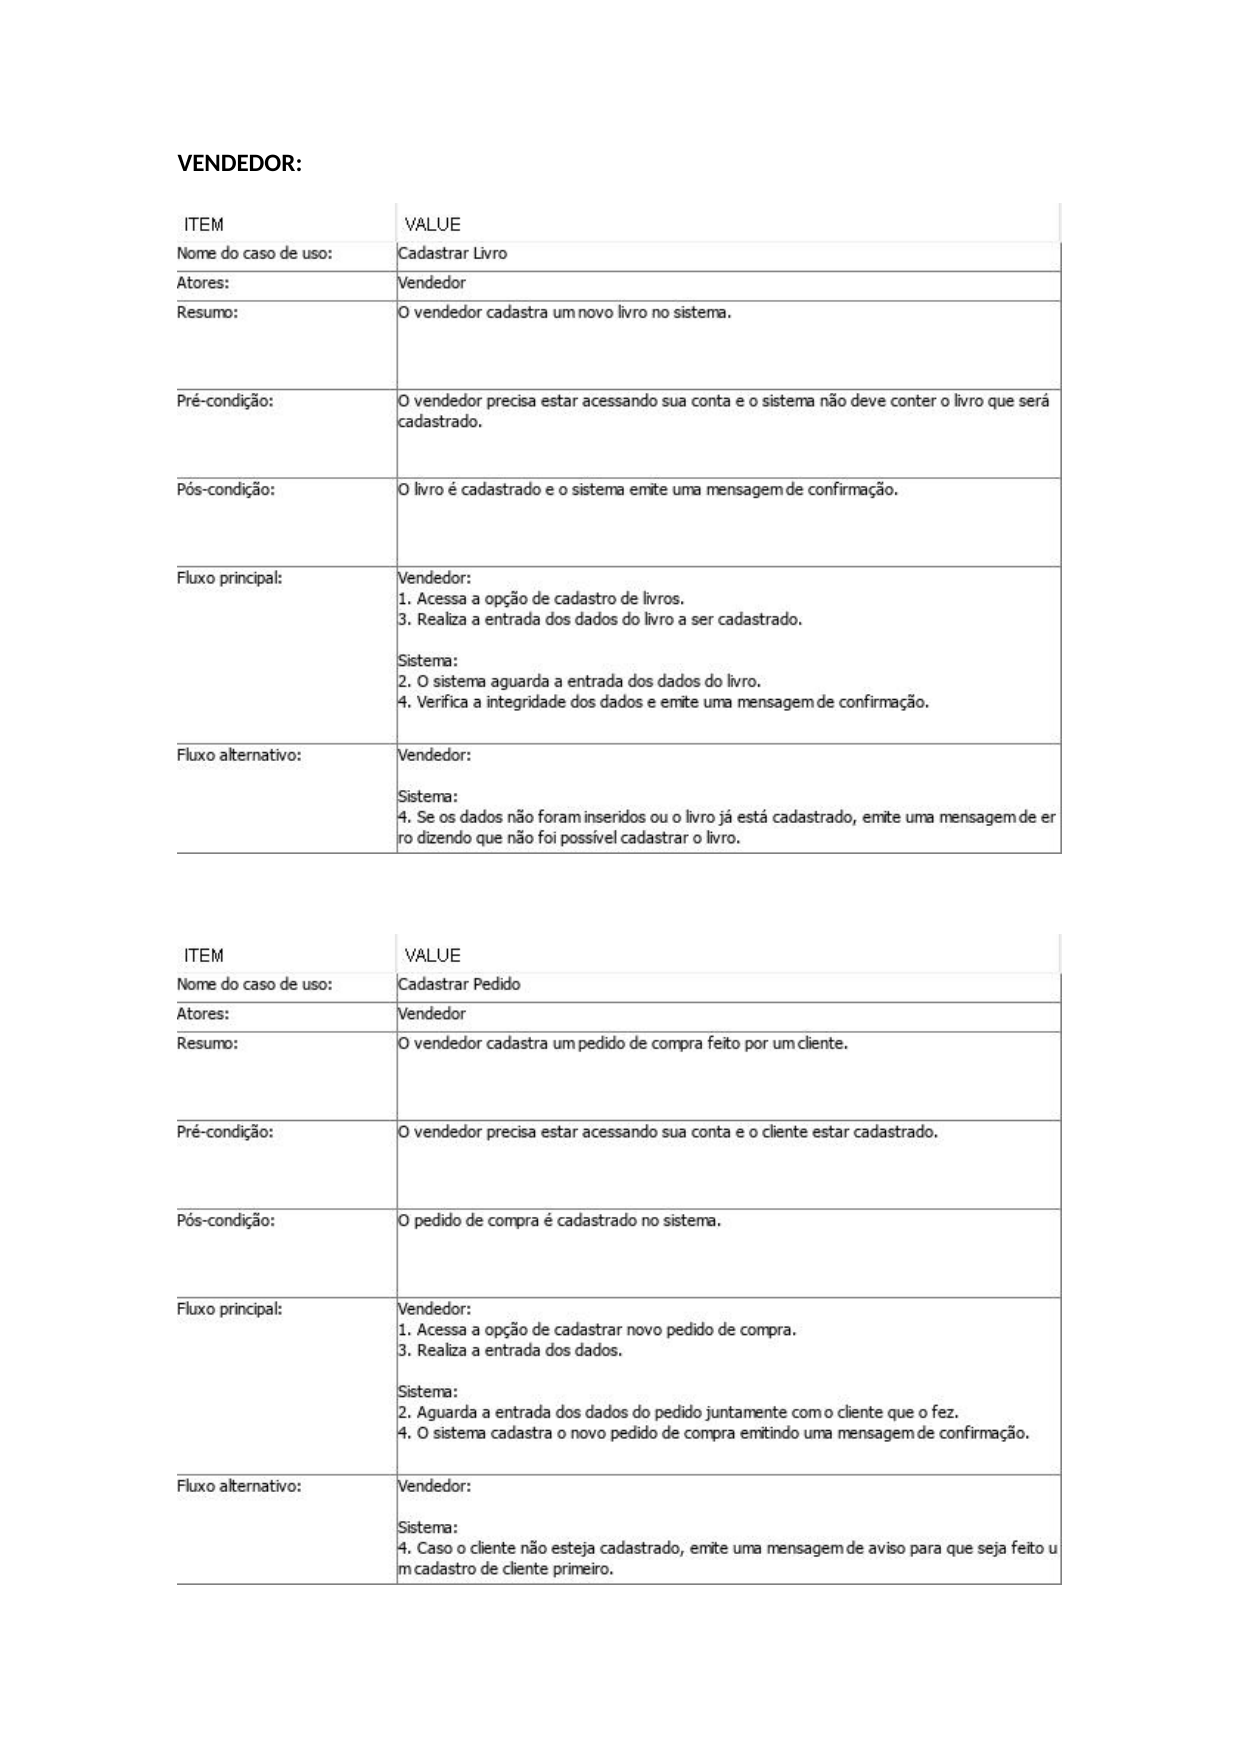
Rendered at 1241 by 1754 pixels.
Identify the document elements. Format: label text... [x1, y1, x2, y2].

text VENDEDOR: [177, 148, 1063, 178]
picture [177, 934, 1062, 1585]
picture [177, 203, 1062, 854]
